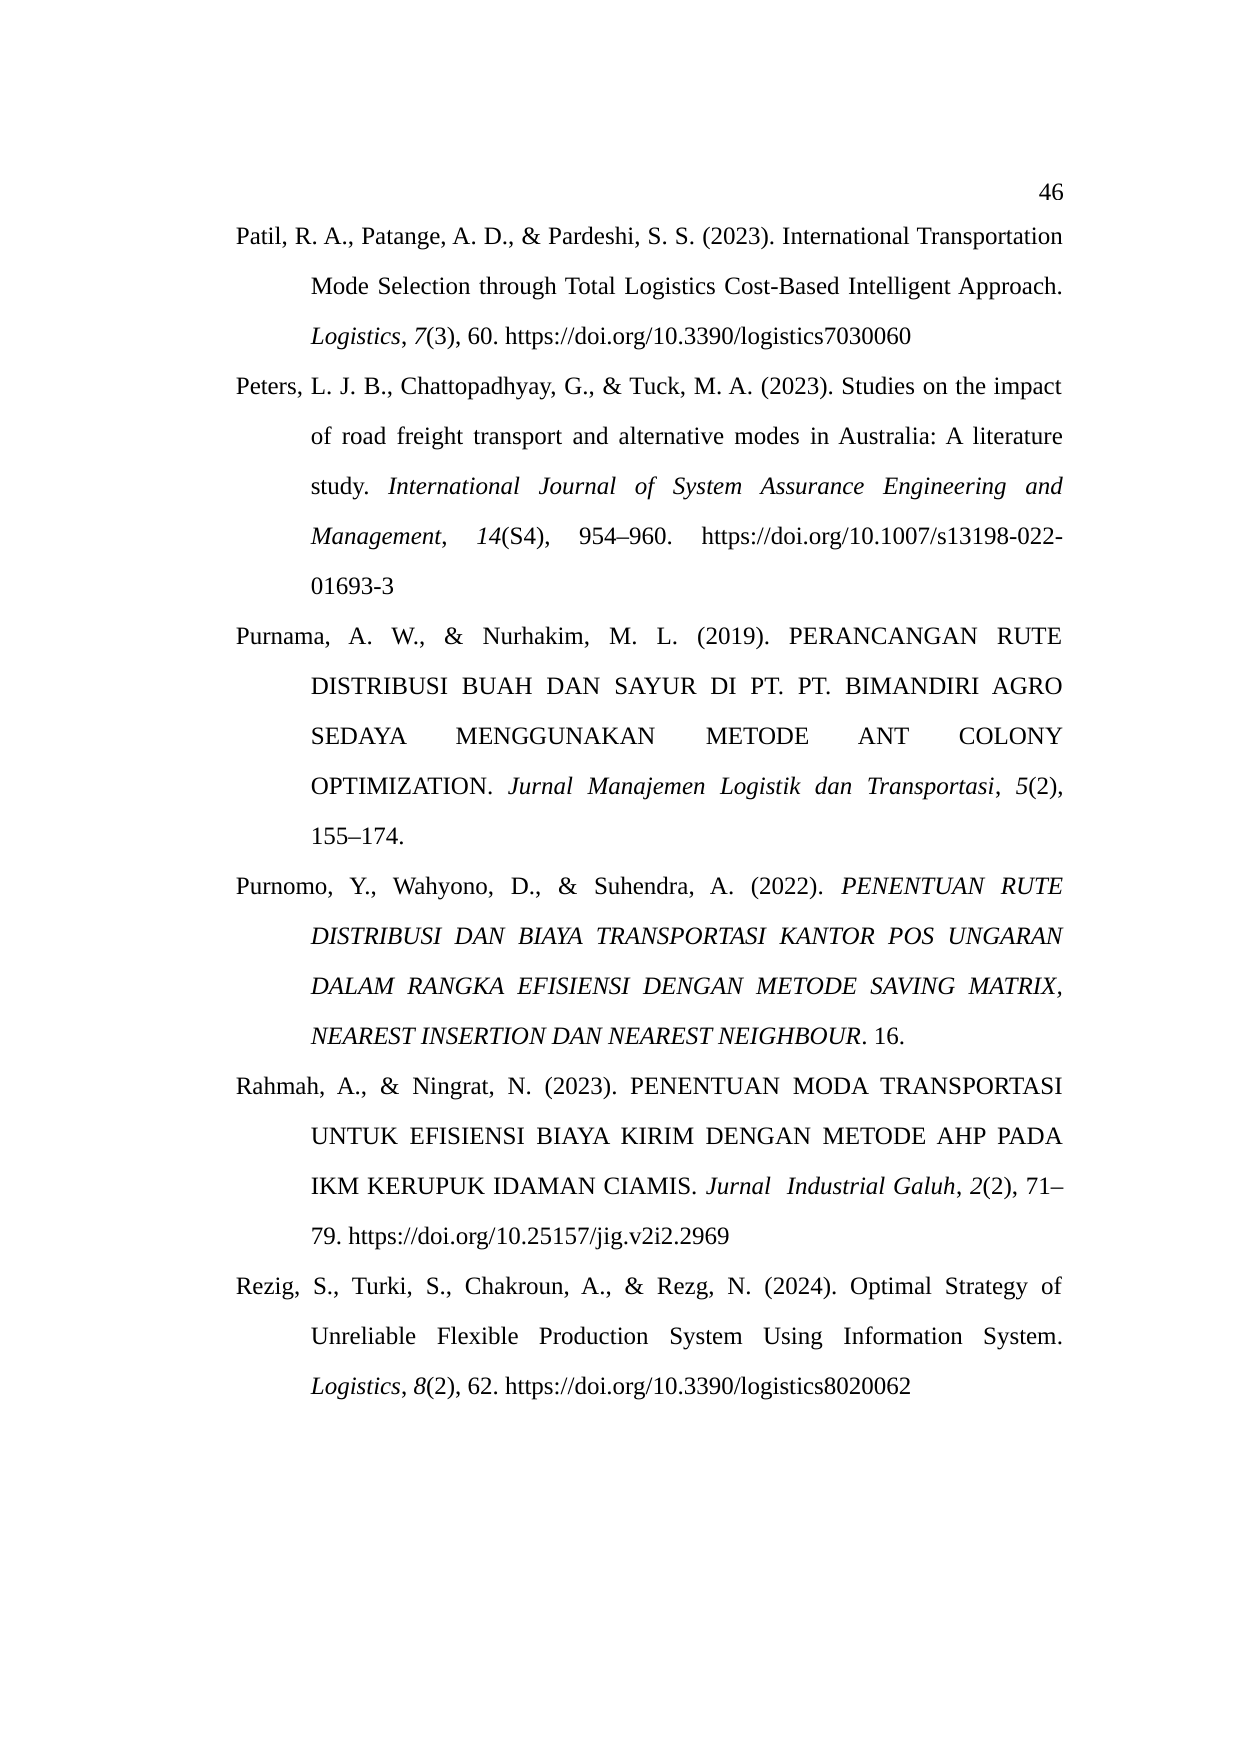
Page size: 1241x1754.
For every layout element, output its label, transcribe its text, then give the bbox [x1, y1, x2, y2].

text Purnama, A. W., & Nurhakim, M. L. (2019). PERANCANGAN RUTE DISTRIBUSI BUAH DAN SAYUR DI PT. PT. BIMANDIRI AGRO SEDAYA MENGGUNAKAN METODE ANT COLONY OPTIMIZATION. Jurnal Manajemen Logistik dan Transportasi, 5(2), 155–174. [236, 599, 1063, 849]
text Rahmah, A., & Ningrat, N. (2023). PENENTUAN MODA TRANSPORTASI UNTUK EFISIENSI BIAYA KIRIM DENGAN METODE AHP PADA IKM KERUPUK IDAMAN CIAMIS. Jurnal Industrial Galuh, 2(2), 71–79. https://doi.org/10.25157/jig.v2i2.2969 [236, 1049, 1063, 1249]
text Purnomo, Y., Wahyono, D., & Suhendra, A. (2022). PENENTUAN RUTE DISTRIBUSI DAN BIAYA TRANSPORTASI KANTOR POS UNGARAN DALAM RANGKA EFISIENSI DENGAN METODE SAVING MATRIX, NEAREST INSERTION DAN NEAREST NEIGHBOUR. 16. [236, 849, 1063, 1049]
text Peters, L. J. B., Chattopadhyay, G., & Tuck, M. A. (2023). Studies on the impact of road freight transport and alternative modes in Australia: A literature study. International Journal of System Assurance Engineering and Management, 14(S4), 954–960. https://doi.org/10.1007/s13198-022-01693-3 [236, 349, 1063, 599]
text Rezig, S., Turki, S., Chakroun, A., & Rezg, N. (2024). Optimal Strategy of Unreliable Flexible Production System Using Information System. Logistics, 8(2), 62. https://doi.org/10.3390/logistics8020062 [236, 1249, 1063, 1399]
text Patil, R. A., Patange, A. D., & Pardeshi, S. S. (2023). International Transportation Mode Selection through Total Logistics Cost-Based Intelligent Approach. Logistics, 7(3), 60. https://doi.org/10.3390/logistics7030060 [236, 199, 1063, 349]
